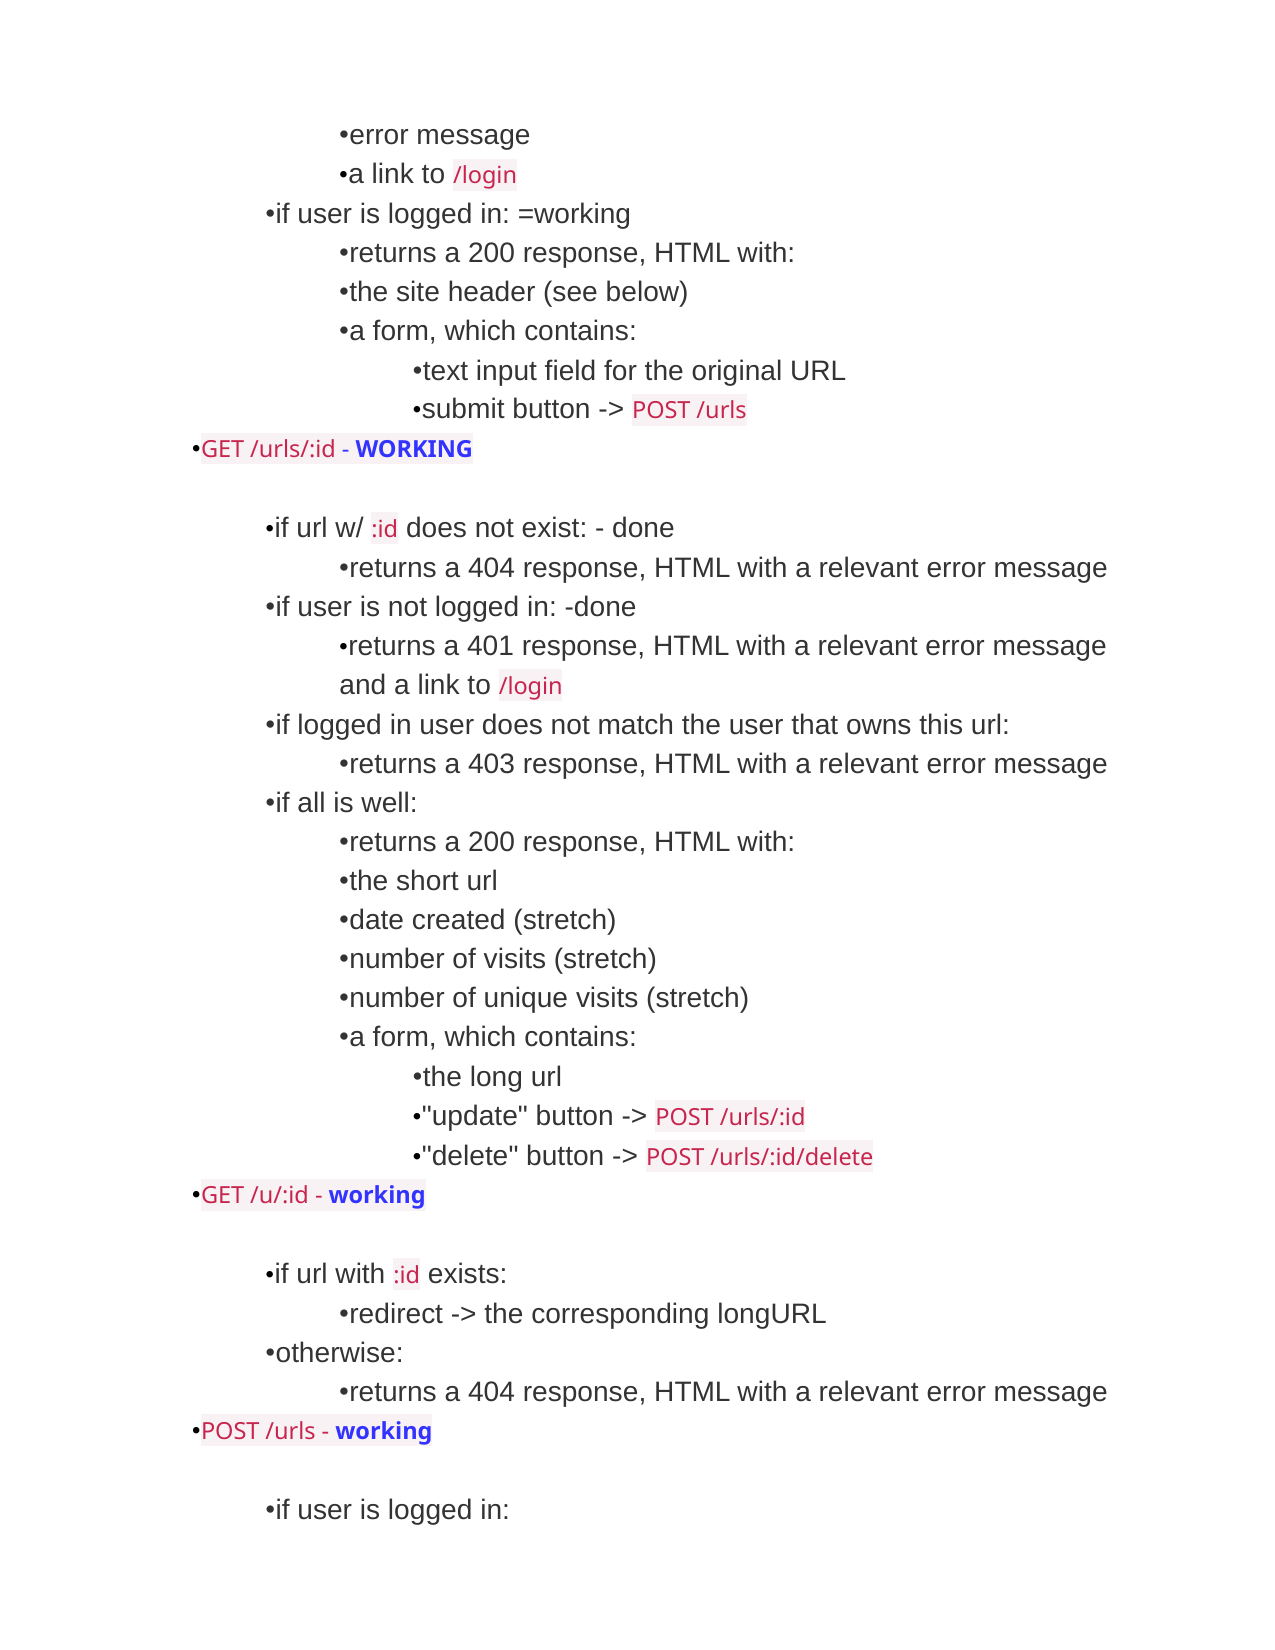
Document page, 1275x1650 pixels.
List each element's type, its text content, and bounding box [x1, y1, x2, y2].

list returns a 200 response, HTML with: [118, 236, 1157, 269]
list number of unique visits (stretch) [118, 981, 1157, 1014]
list GET /u/:id - working [118, 1178, 1157, 1211]
list if url with :id exists: [118, 1257, 1157, 1290]
list date created (stretch) [118, 903, 1157, 936]
list text input field for the original URL [118, 353, 1157, 386]
list GET /urls/:id - WORKING [118, 432, 1157, 464]
list returns a 404 response, HTML with a relevant error message [118, 1375, 1157, 1408]
list otherwise: [118, 1336, 1157, 1369]
list number of visits (stretch) [118, 942, 1157, 975]
list if url w/ :id does not exist: - done [118, 511, 1157, 544]
list if user is not logged in: -done [118, 590, 1157, 623]
list submit button -> POST /urls [118, 392, 1157, 426]
list if logged in user does not match the user that owns this url: [118, 708, 1157, 741]
list a form, which contains: [118, 314, 1157, 347]
list "update" button -> POST /urls/:id [118, 1098, 1157, 1132]
list returns a 401 response, HTML with a relevant error message and a link to /login [118, 629, 1157, 701]
list POST /urls - working [118, 1414, 1157, 1446]
list returns a 200 response, HTML with: [118, 825, 1157, 858]
list if all is well: [118, 786, 1157, 819]
list a link to /login [118, 157, 1157, 191]
list error message [118, 118, 1157, 151]
list returns a 403 response, HTML with a relevant error message [118, 747, 1157, 779]
list a form, which contains: [118, 1020, 1157, 1053]
list if user is logged in: =working [118, 197, 1157, 230]
list returns a 404 response, HTML with a relevant error message [118, 551, 1157, 583]
list the site header (see below) [118, 275, 1157, 308]
list if user is logged in: [118, 1493, 1157, 1525]
list redirect -> the corresponding longURL [118, 1297, 1157, 1329]
list "delete" button -> POST /urls/:id/delete [118, 1138, 1157, 1172]
list the long url [118, 1059, 1157, 1092]
list the short url [118, 864, 1157, 897]
